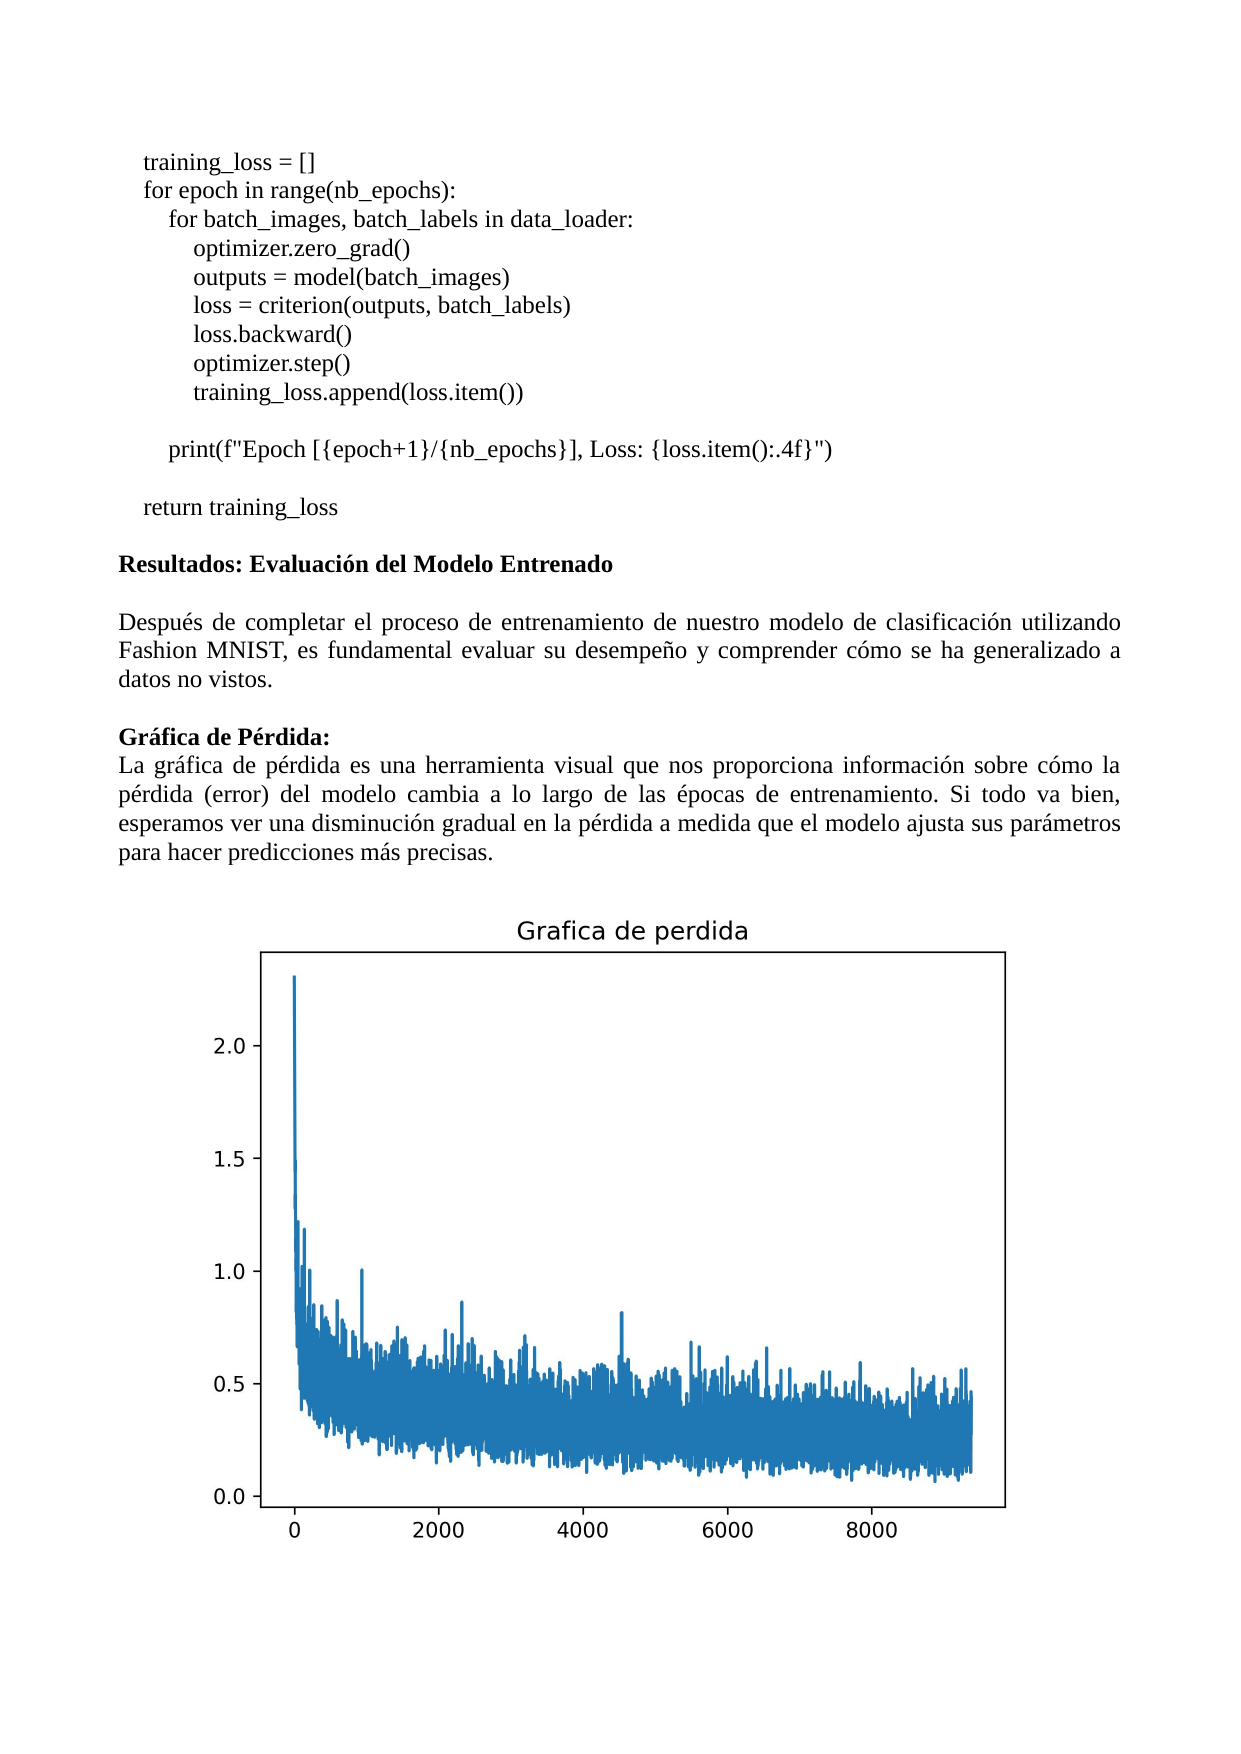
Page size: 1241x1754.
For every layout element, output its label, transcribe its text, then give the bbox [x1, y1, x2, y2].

text Después de completar el proceso de entrenamiento de nuestro modelo de clasificación utilizando Fashion MNIST, es fundamental evaluar su desempeño y comprender cómo se ha generalizado a datos no vistos. [118, 607, 1122, 693]
text outputs = model(batch_images) [118, 262, 1122, 291]
text for batch_images, batch_labels in data_loader: [118, 204, 1122, 233]
text print(f"Epoch [{epoch+1}/{nb_epochs}], Loss: {loss.item():.4f}") [118, 434, 1122, 463]
text Gráfica de Pérdida: [118, 722, 1122, 751]
text for epoch in range(nb_epochs): [118, 176, 1122, 204]
text La gráfica de pérdida es una herramienta visual que nos proporciona información sobre cómo la pérdida (error) del modelo cambia a lo largo de las épocas de entrenamiento. Si todo va bien, esperamos ver una disminución gradual en la pérdida a medida que el modelo ajusta sus parámetros para hacer predicciones más precisas. [118, 751, 1122, 866]
text Resultados: Evaluación del Modelo Entrenado [118, 549, 1122, 578]
text training_loss = [] [118, 147, 1122, 176]
text return training_loss [118, 492, 1122, 521]
text loss = criterion(outputs, batch_labels) [118, 291, 1122, 319]
text optimizer.zero_grad() [118, 233, 1122, 262]
text training_loss.append(loss.item()) [118, 377, 1122, 406]
text loss.backward() [118, 319, 1122, 348]
text optimizer.step() [118, 348, 1122, 377]
picture [140, 865, 1100, 1586]
